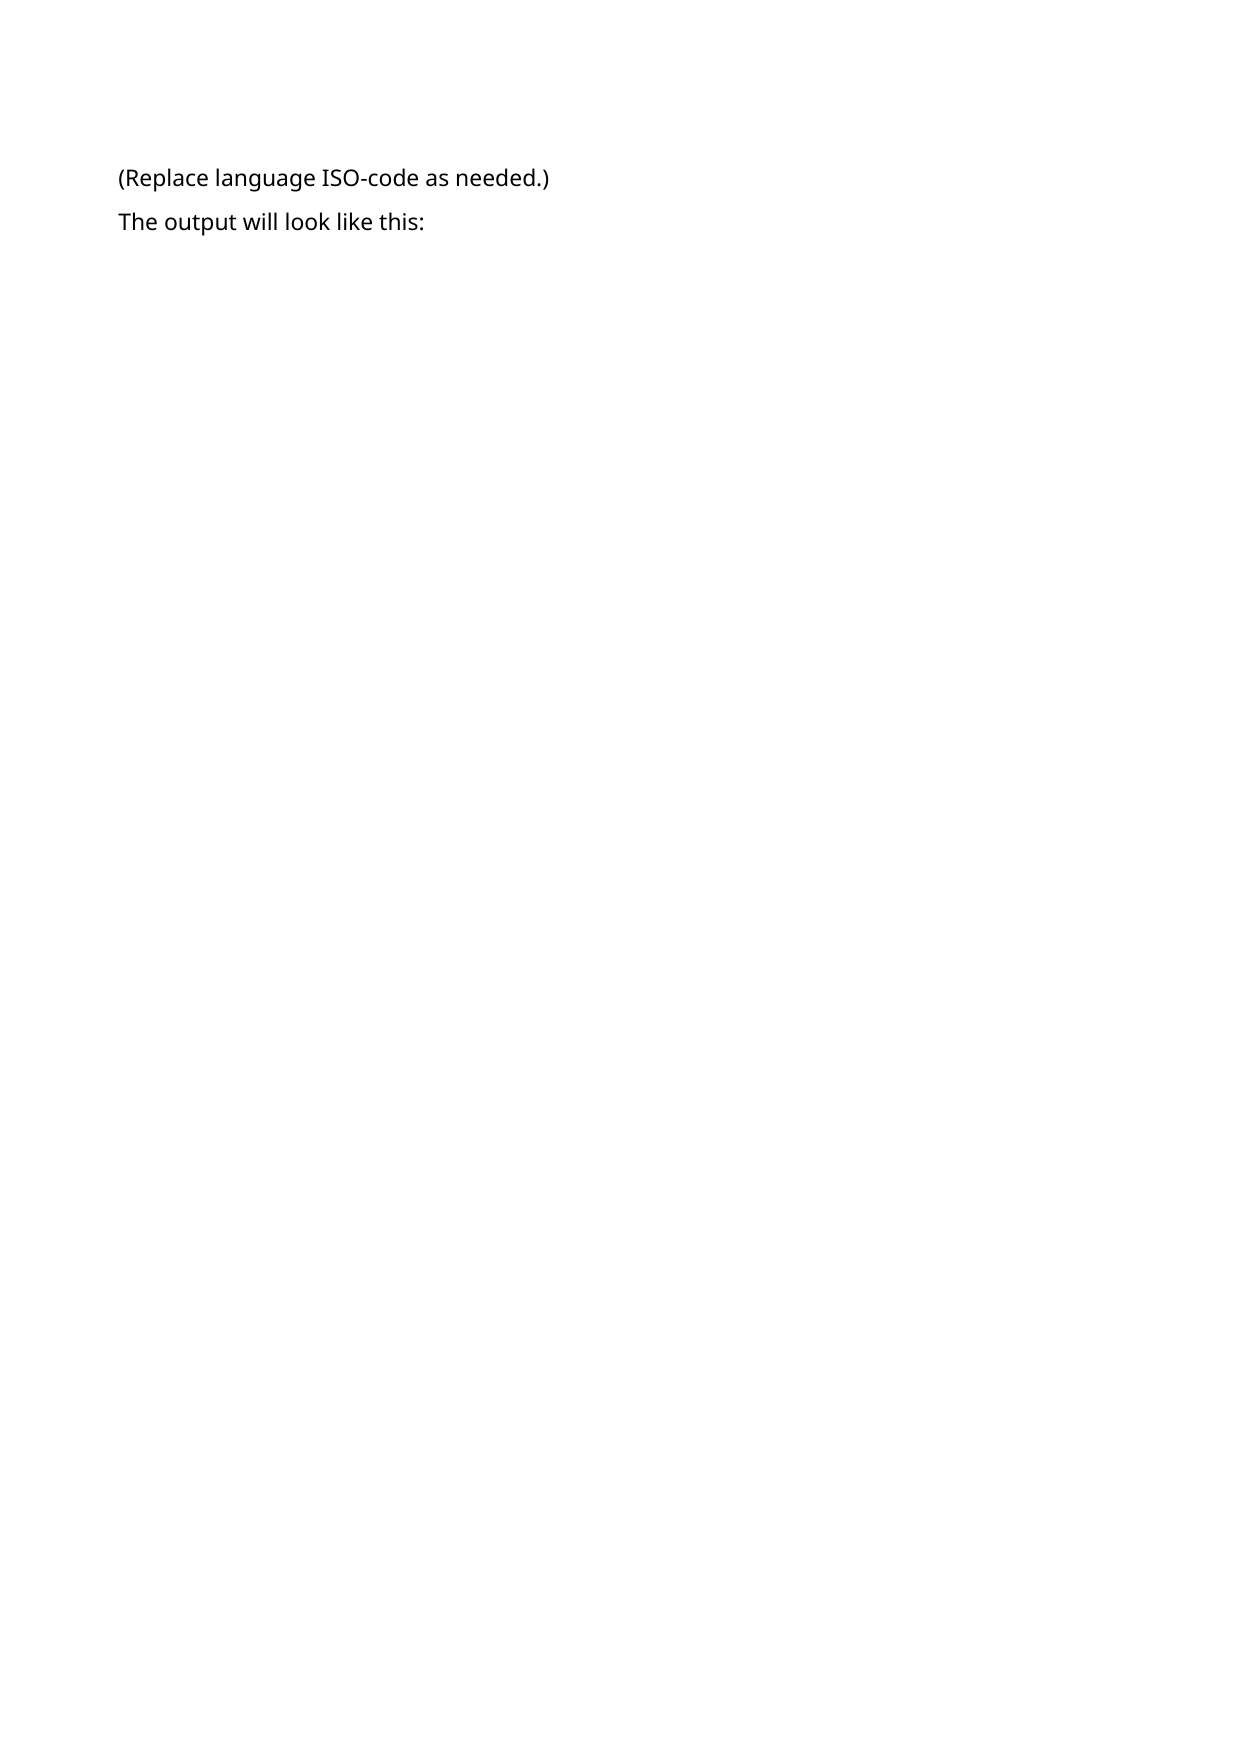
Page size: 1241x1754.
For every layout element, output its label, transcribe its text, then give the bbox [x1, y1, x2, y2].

text (Replace language ISO-code as needed.) [118, 162, 1122, 193]
text The output will look like this: [118, 206, 1122, 237]
